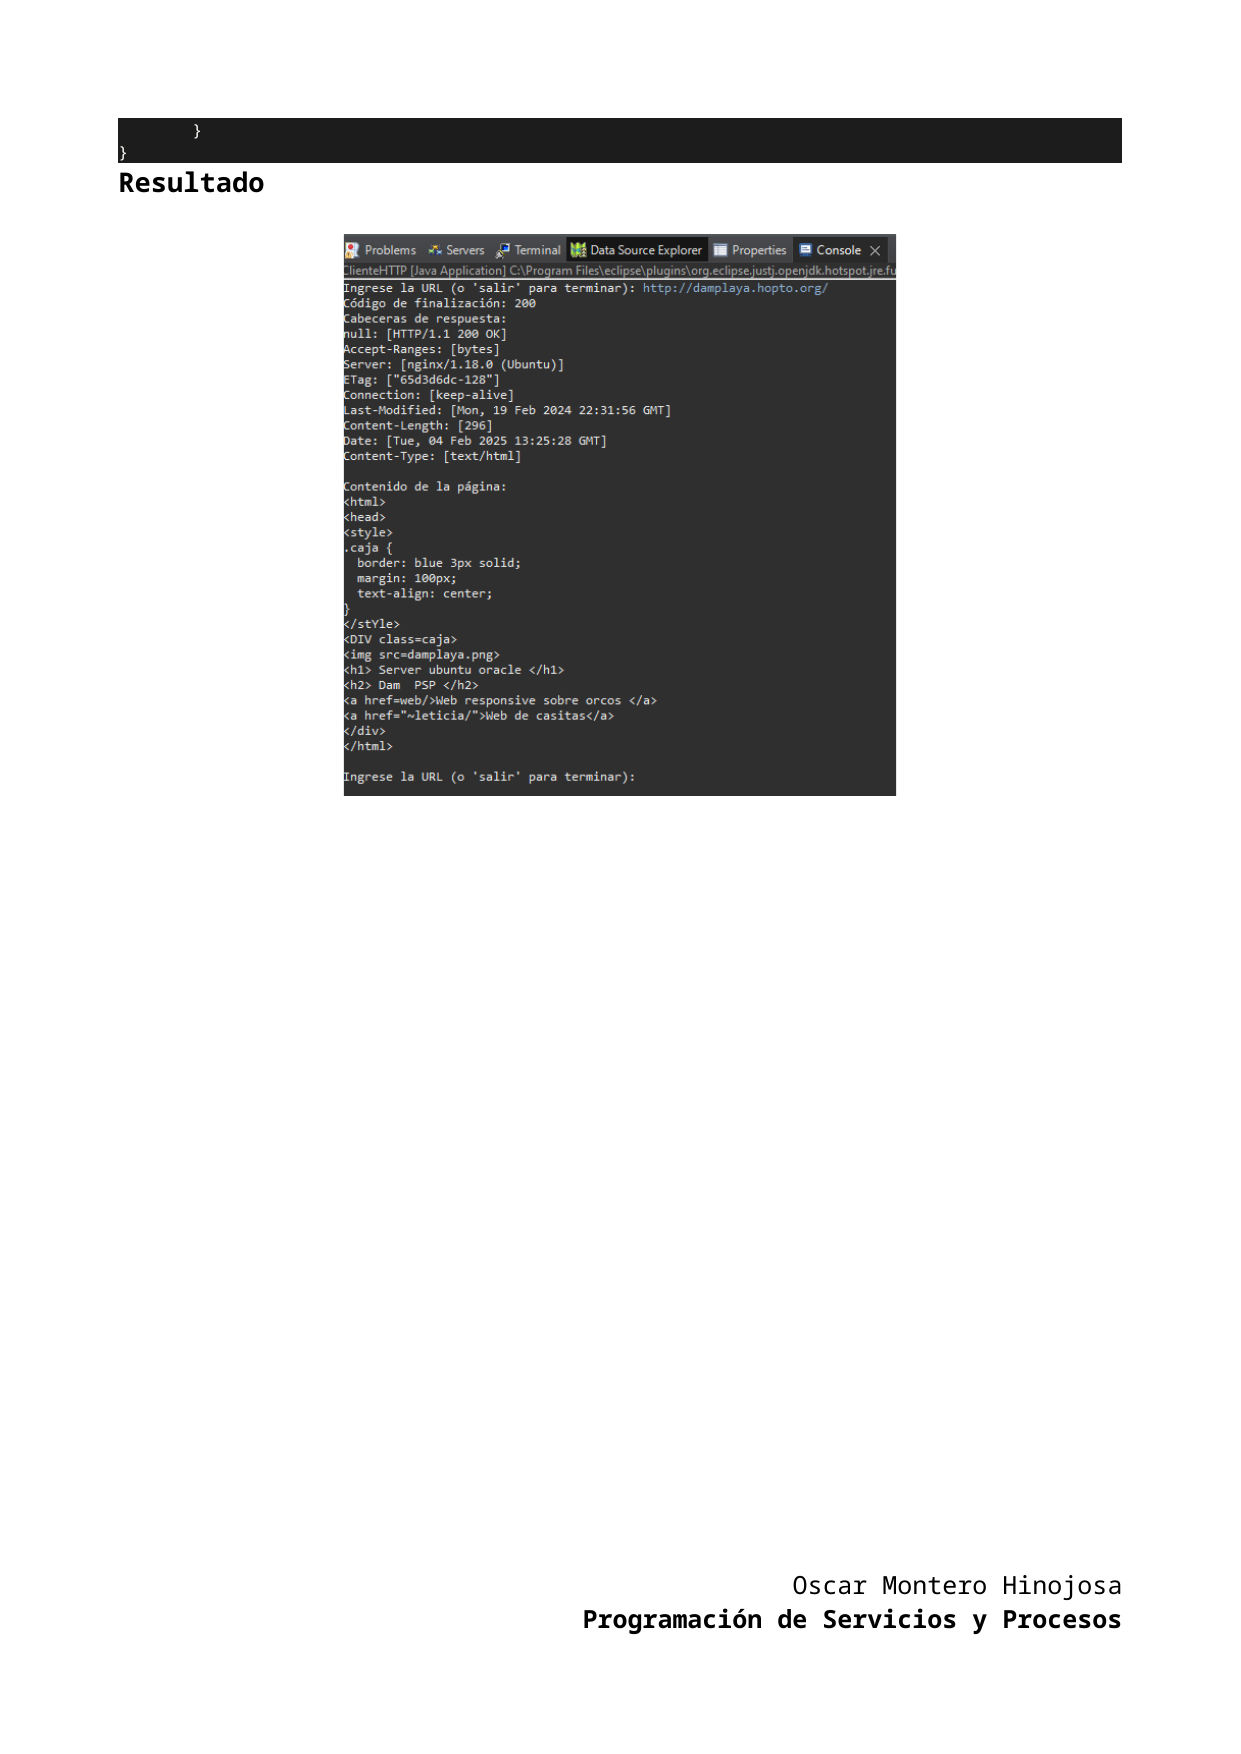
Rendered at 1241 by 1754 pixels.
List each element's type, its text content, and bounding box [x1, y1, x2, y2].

text } [118, 118, 1122, 141]
text Resultado [118, 163, 1122, 200]
text } [118, 141, 1122, 163]
picture [343, 234, 897, 796]
